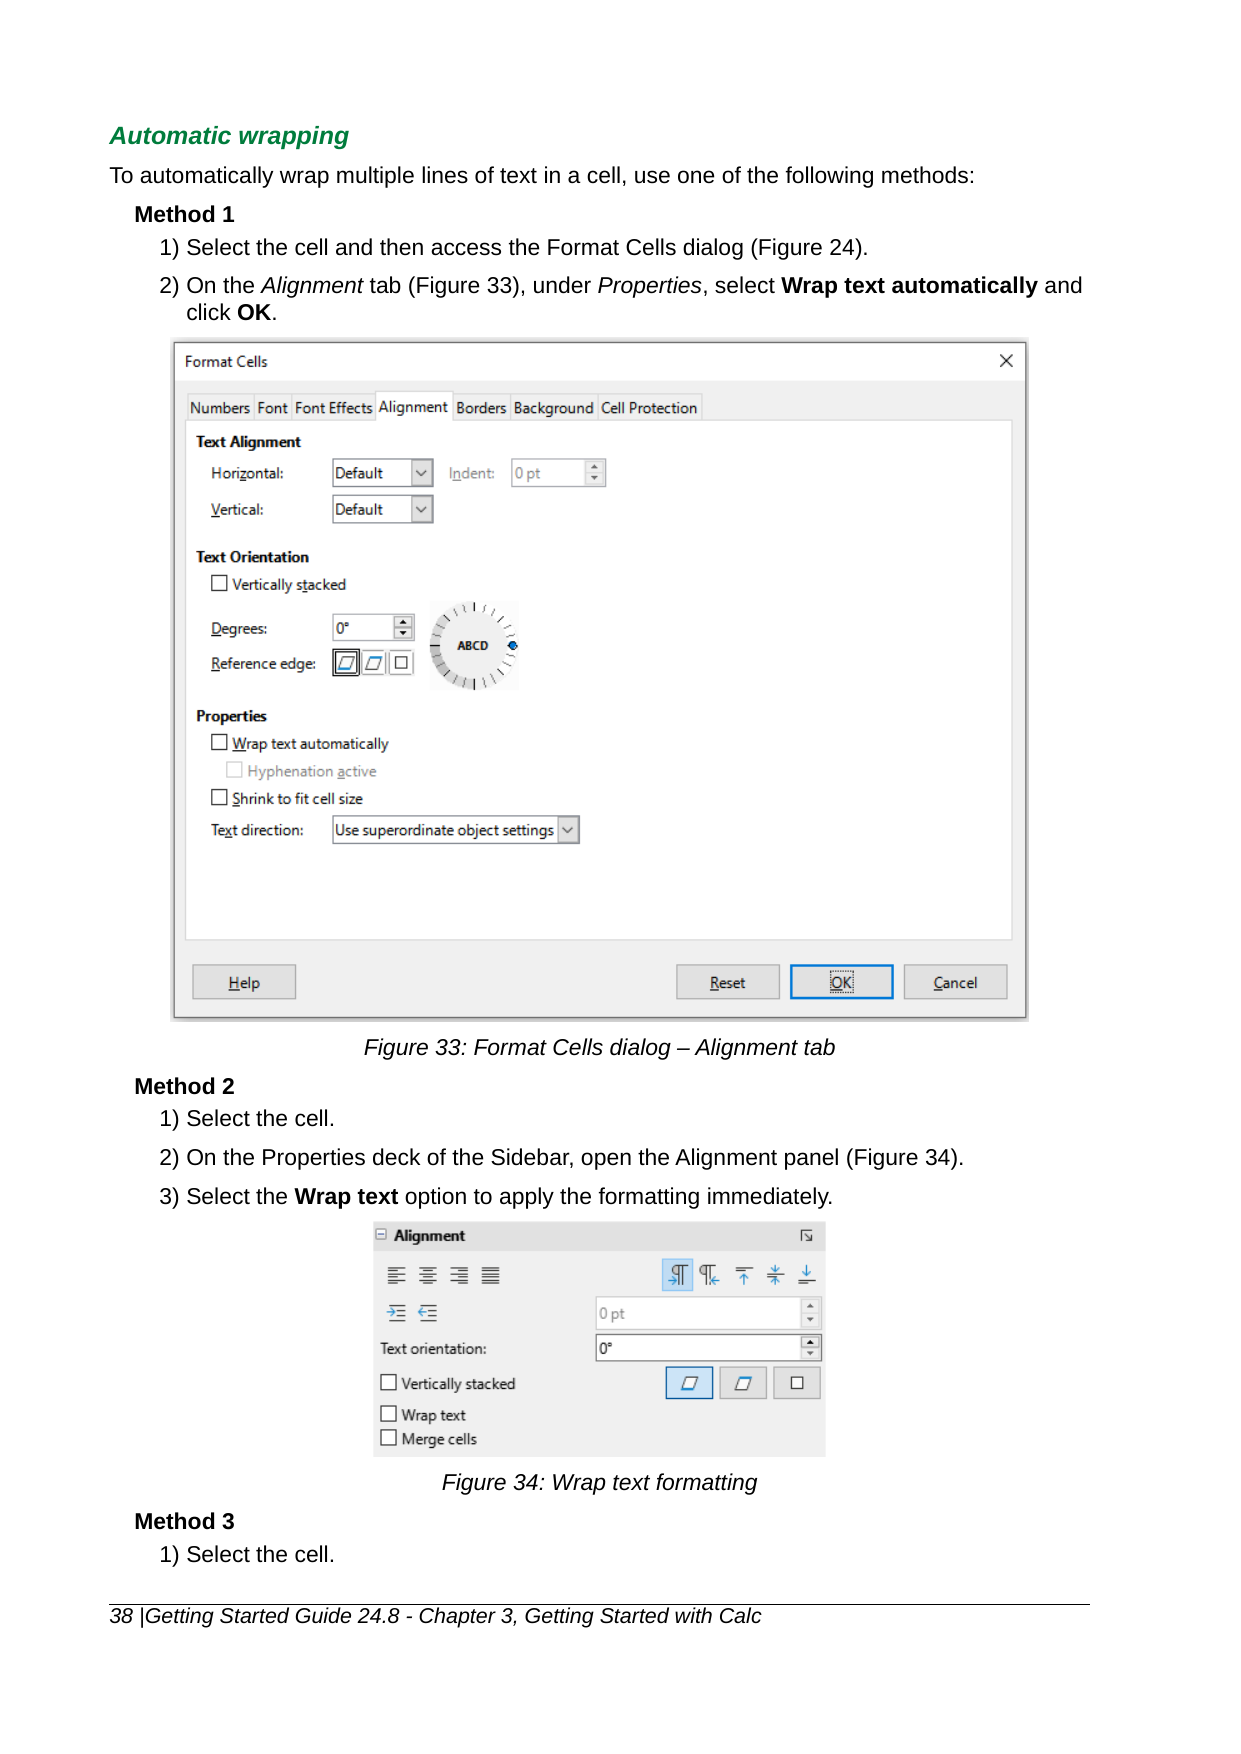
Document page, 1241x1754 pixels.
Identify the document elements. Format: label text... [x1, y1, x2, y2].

text Figure 33: Format Cells dialog – Alignment tab [170, 1034, 1029, 1060]
text Method 2 [134, 1073, 1090, 1099]
text Method 1 [134, 201, 1090, 227]
list On the Properties deck of the Sidebar, open the Alignment panel (Figure 34). [186, 1144, 1090, 1171]
text Method 3 [134, 1508, 1090, 1534]
subtitle Automatic wrapping [109, 121, 1090, 150]
list Select the Wrap text option to apply the formatting immediately. [186, 1183, 1090, 1209]
list Select the cell. [186, 1105, 1090, 1132]
text To automatically wrap multiple lines of text in a cell, use one of the following methods: [109, 162, 1090, 188]
list Select the cell. [186, 1541, 1090, 1567]
list Select the cell and then access the Format Cells dialog (Figure 24). [186, 234, 1090, 260]
list On the Alignment tab (Figure 33), under Properties, select Wrap text automatically and click OK. [186, 272, 1090, 325]
picture [170, 337, 1029, 1022]
text Figure 34: Wrap text formatting [373, 1469, 826, 1496]
picture [373, 1221, 826, 1457]
